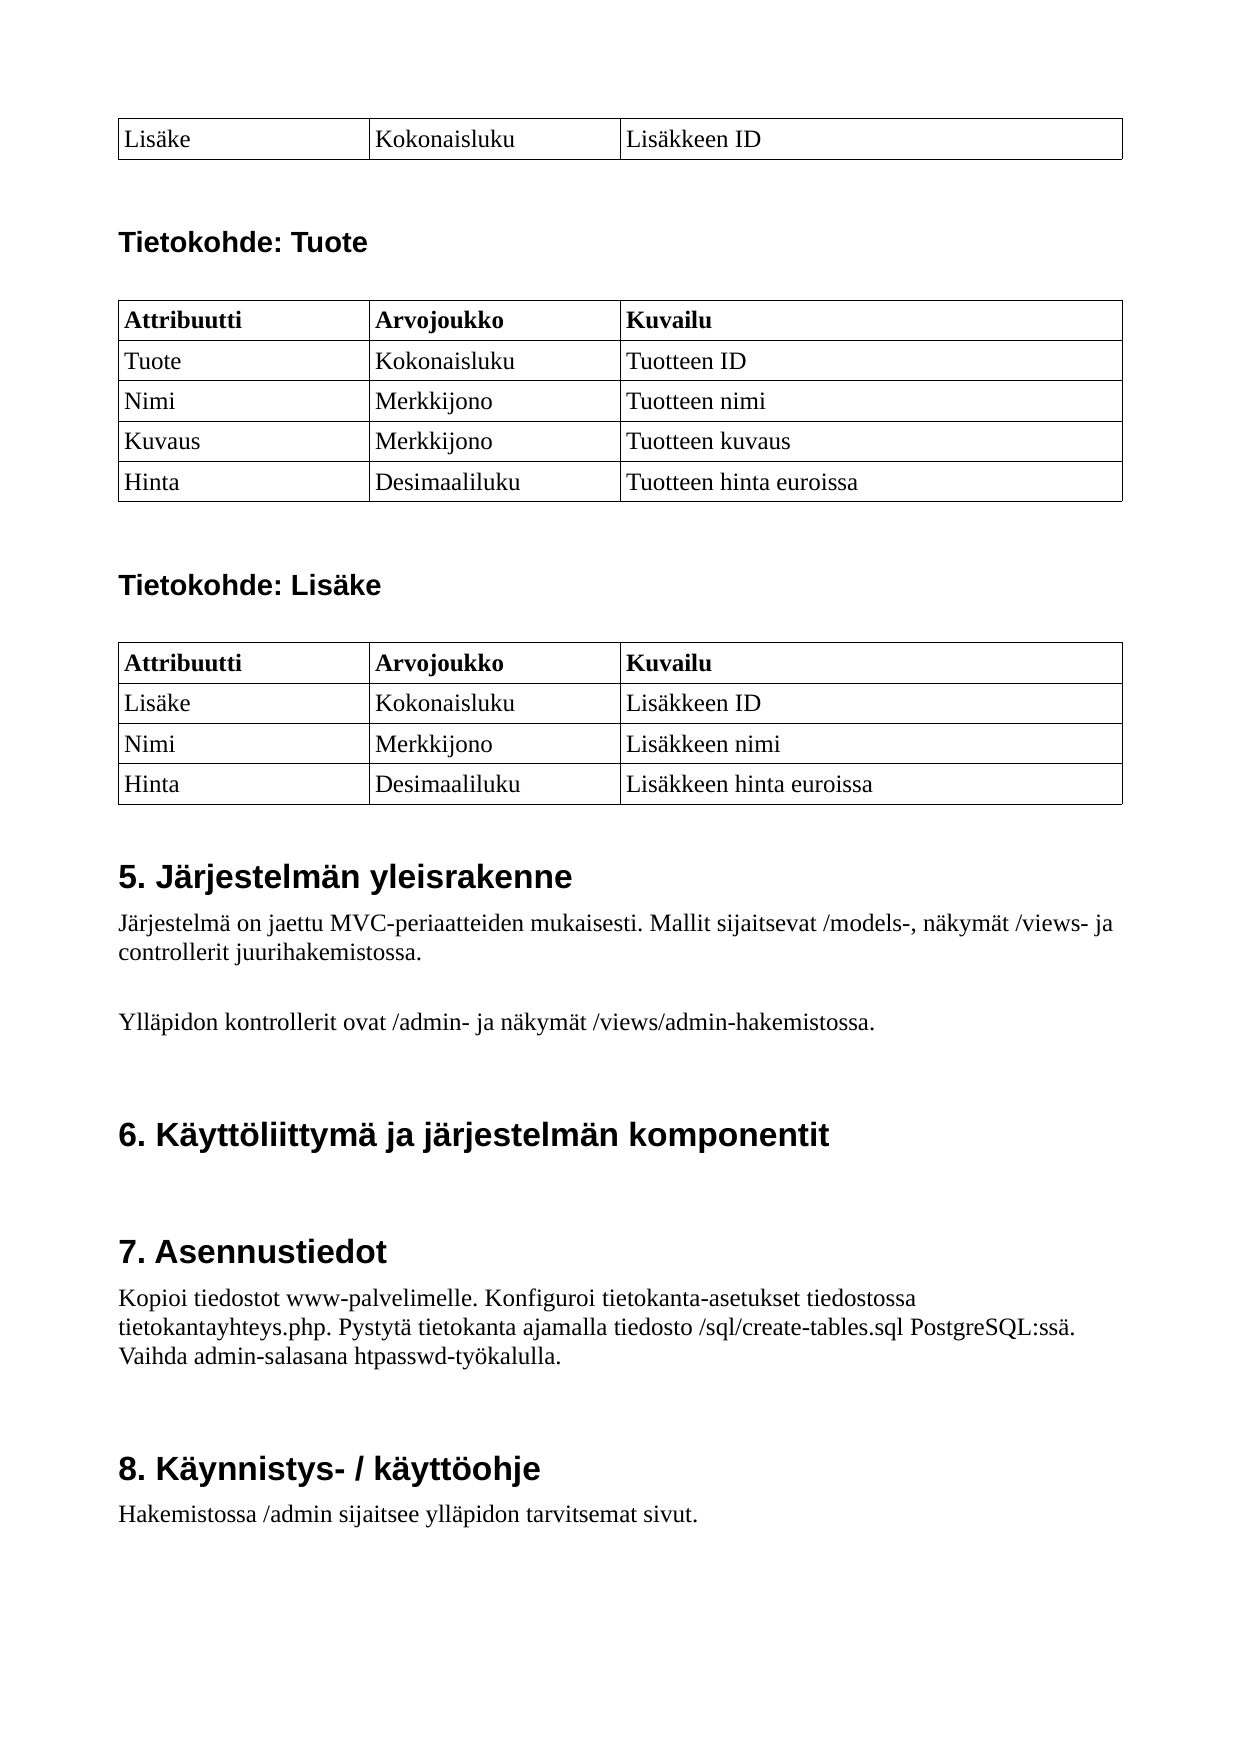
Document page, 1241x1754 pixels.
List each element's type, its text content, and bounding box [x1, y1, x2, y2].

table_header Kuvailu [621, 643, 1122, 683]
subtitle 7. Asennustiedot [118, 1232, 1122, 1271]
table_cell Lisäkkeen hinta euroissa [621, 764, 1122, 803]
table_header Attribuutti [119, 643, 369, 683]
table_cell Hinta [119, 764, 369, 803]
text Järjestelmä on jaettu MVC-periaatteiden mukaisesti. Mallit sijaitsevat /models-, näkymät /views- ja controllerit juurihakemistossa. [118, 908, 1122, 995]
subtitle 5. Järjestelmän yleisrakenne [118, 857, 1122, 896]
table_cell Lisäkkeen ID [621, 119, 1122, 158]
table_header Kuvailu [621, 301, 1122, 340]
table_cell Lisäke [119, 684, 369, 723]
text Hakemistossa /admin sijaitsee ylläpidon tarvitsemat sivut. [118, 1499, 1122, 1528]
table_cell Tuotteen kuvaus [621, 422, 1122, 461]
table_cell Nimi [119, 724, 369, 763]
table_header Arvojoukko [370, 643, 620, 683]
table_cell Tuotteen nimi [621, 381, 1122, 421]
table_cell Kuvaus [119, 422, 369, 461]
table_cell Lisäkkeen ID [621, 684, 1122, 723]
table_cell Desimaaliluku [370, 764, 620, 803]
table_cell Tuotteen hinta euroissa [621, 462, 1122, 501]
subtitle 8. Käynnistys- / käyttöohje [118, 1448, 1122, 1487]
table_cell Kokonaisluku [370, 119, 620, 158]
table_cell Desimaaliluku [370, 462, 620, 501]
table_cell Hinta [119, 462, 369, 501]
table_cell Nimi [119, 381, 369, 421]
table_cell Kokonaisluku [370, 341, 620, 380]
table_cell Lisäkkeen nimi [621, 724, 1122, 763]
table_header Arvojoukko [370, 301, 620, 340]
subtitle 6. Käyttöliittymä ja järjestelmän komponentit [118, 1115, 1122, 1153]
table_cell Tuote [119, 341, 369, 380]
table_cell Tuotteen ID [621, 341, 1122, 380]
subtitle Tietokohde: Lisäke [118, 567, 1122, 601]
text Kopioi tiedostot www-palvelimelle. Konfiguroi tietokanta-asetukset tiedostossa tietokantayhteys.php. Pystytä tietokanta ajamalla tiedosto /sql/create-tables.sql PostgreSQL:ssä. Vaihda admin-salasana htpasswd-työkalulla. [118, 1283, 1122, 1369]
table_cell Merkkijono [370, 724, 620, 763]
table_cell Lisäke [119, 119, 369, 158]
table_cell Merkkijono [370, 381, 620, 421]
subtitle Tietokohde: Tuote [118, 225, 1122, 258]
table_cell Merkkijono [370, 422, 620, 461]
table_header Attribuutti [119, 301, 369, 340]
table_cell Kokonaisluku [370, 684, 620, 723]
text Ylläpidon kontrollerit ovat /admin- ja näkymät /views/admin-hakemistossa. [118, 1007, 1122, 1036]
